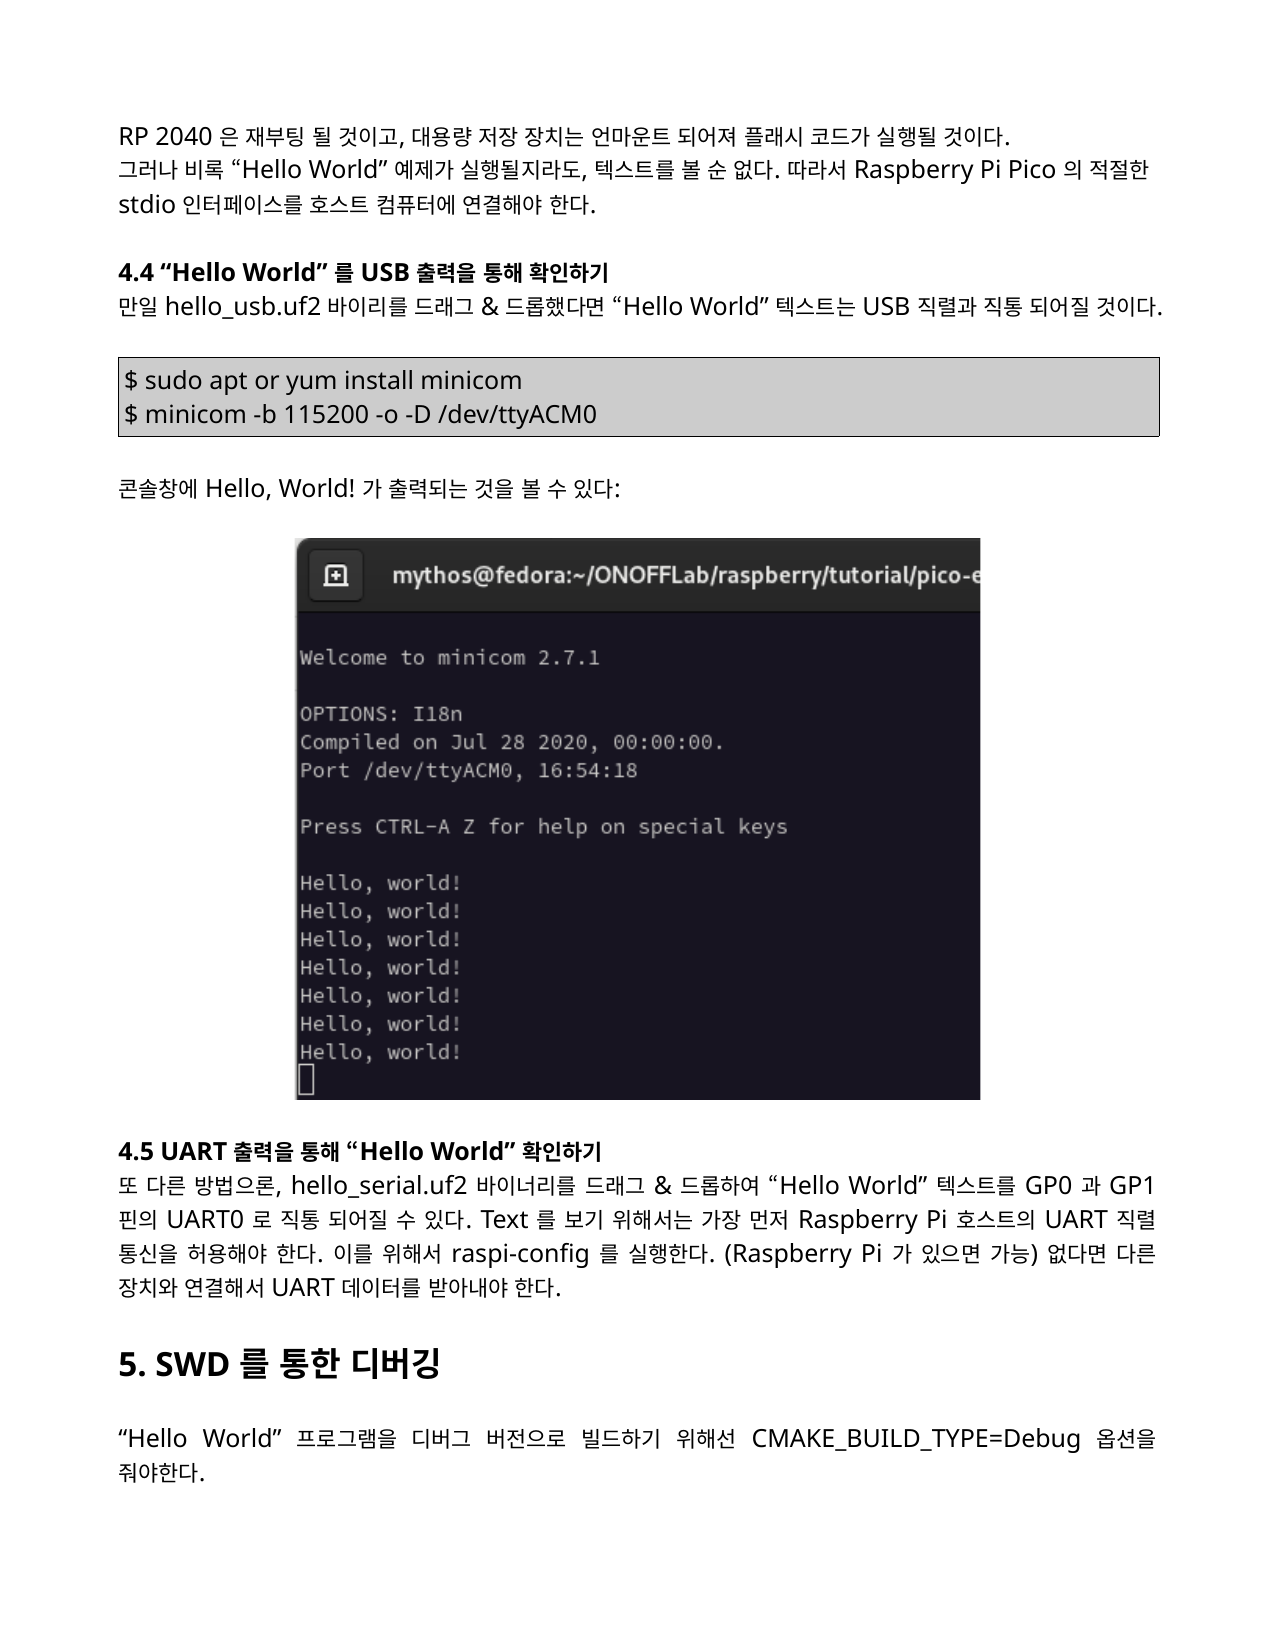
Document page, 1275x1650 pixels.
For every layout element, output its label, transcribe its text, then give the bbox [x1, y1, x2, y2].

picture [294, 538, 981, 1100]
text 5. SWD 를 통한 디버깅 [118, 1338, 1157, 1386]
text RP 2040 은 재부팅 될 것이고, 대용량 저장 장치는 언마운트 되어져 플래시 코드가 실행될 것이다. [118, 118, 1157, 152]
table_header $ sudo apt or yum install minicom $ minicom -b 115200 -o -D /dev/ttyACM0 [119, 358, 1159, 436]
text 콘솔창에 Hello, World! 가 출력되는 것을 볼 수 있다: [118, 470, 1157, 504]
text 4.4 “Hello World” 를 USB 출력을 통해 확인하기 [118, 254, 1157, 288]
text 그러나 비록 “Hello World” 예제가 실행될지라도, 텍스트를 볼 순 없다. 따라서 Raspberry Pi Pico 의 적절한 stdio 인터페이스를 호스트 컴퓨터에 연결해야 한다. [118, 152, 1157, 220]
text 또 다른 방법으론, hello_serial.uf2 바이너리를 드래그 & 드롭하여 “Hello World” 텍스트를 GP0 과 GP1 핀의 UART0 로 직통 되어질 수 있다. Text 를 보기 위해서는 가장 먼저 Raspberry Pi 호스트의 UART 직렬 통신을 허용해야 한다. 이를 위해서 raspi-config 를 실행한다. (Raspberry Pi 가 있으면 가능) 없다면 다른 장치와 연결해서 UART 데이터를 받아내야 한다. [118, 1168, 1157, 1304]
text 만일 hello_usb.uf2 바이리를 드래그 & 드롭했다면 “Hello World” 텍스트는 USB 직렬과 직통 되어질 것이다. [118, 288, 1157, 322]
text 4.5 UART 출력을 통해 “Hello World” 확인하기 [118, 1133, 1157, 1168]
text “Hello World” 프로그램을 디버그 버전으로 빌드하기 위해선 CMAKE_BUILD_TYPE=Debug 옵션을 줘야한다. [118, 1420, 1157, 1488]
